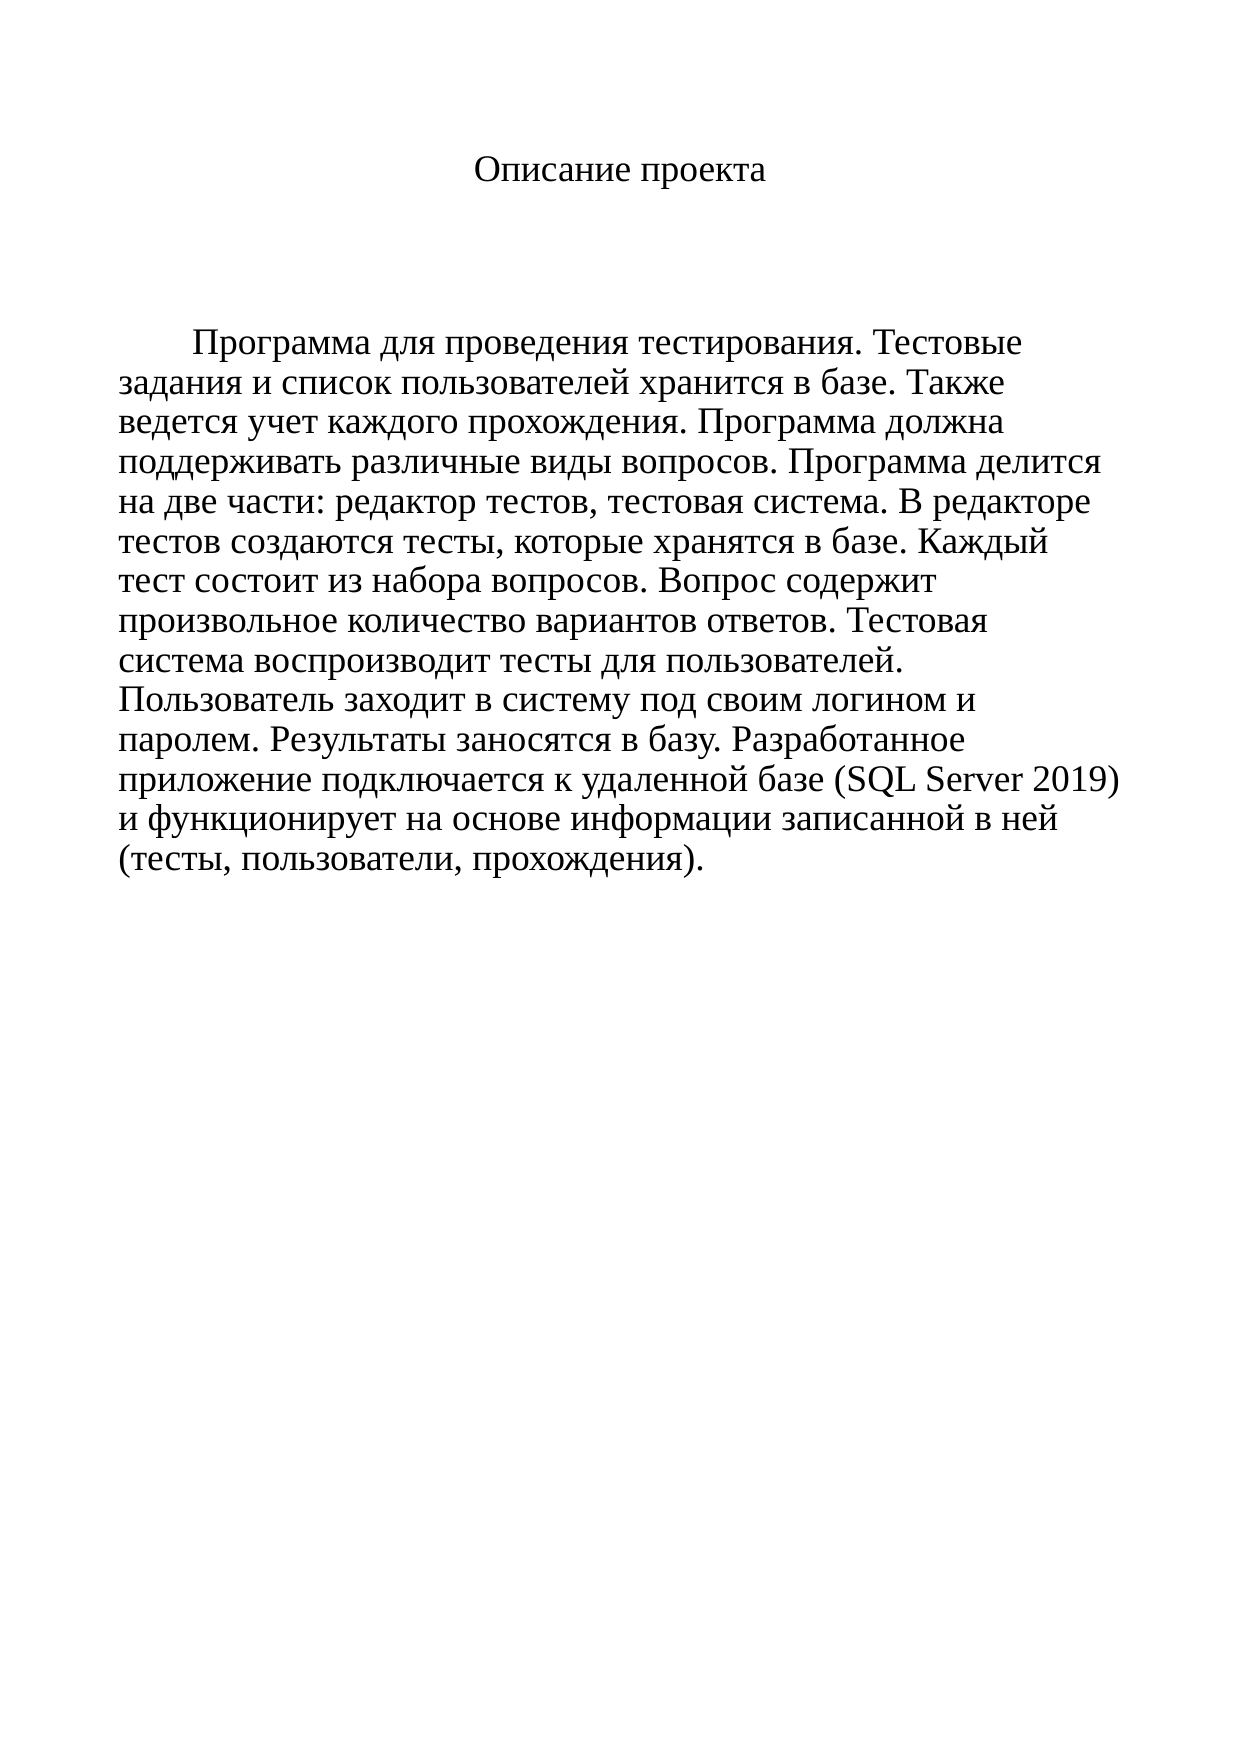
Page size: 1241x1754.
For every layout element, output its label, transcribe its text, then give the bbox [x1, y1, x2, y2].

text Программа для проведения тестирования. Тестовые задания и список пользователей хранится в базе. Также ведется учет каждого прохождения. Программа должна поддерживать различные виды вопросов. Программа делится на две части: редактор тестов, тестовая система. В редакторе тестов создаются тесты, которые хранятся в базе. Каждый тест состоит из набора вопросов. Вопрос содержит произвольное количество вариантов ответов. Тестовая система воспроизводит тесты для пользователей. Пользователь заходит в систему под своим логином и паролем. Результаты заносятся в базу. Разработанное приложение подключается к удаленной базе (SQL Server 2019) и функционирует на основе информации записанной в ней (тесты, пользователи, прохождения). [118, 319, 1122, 879]
text Описание проекта [118, 147, 1122, 190]
